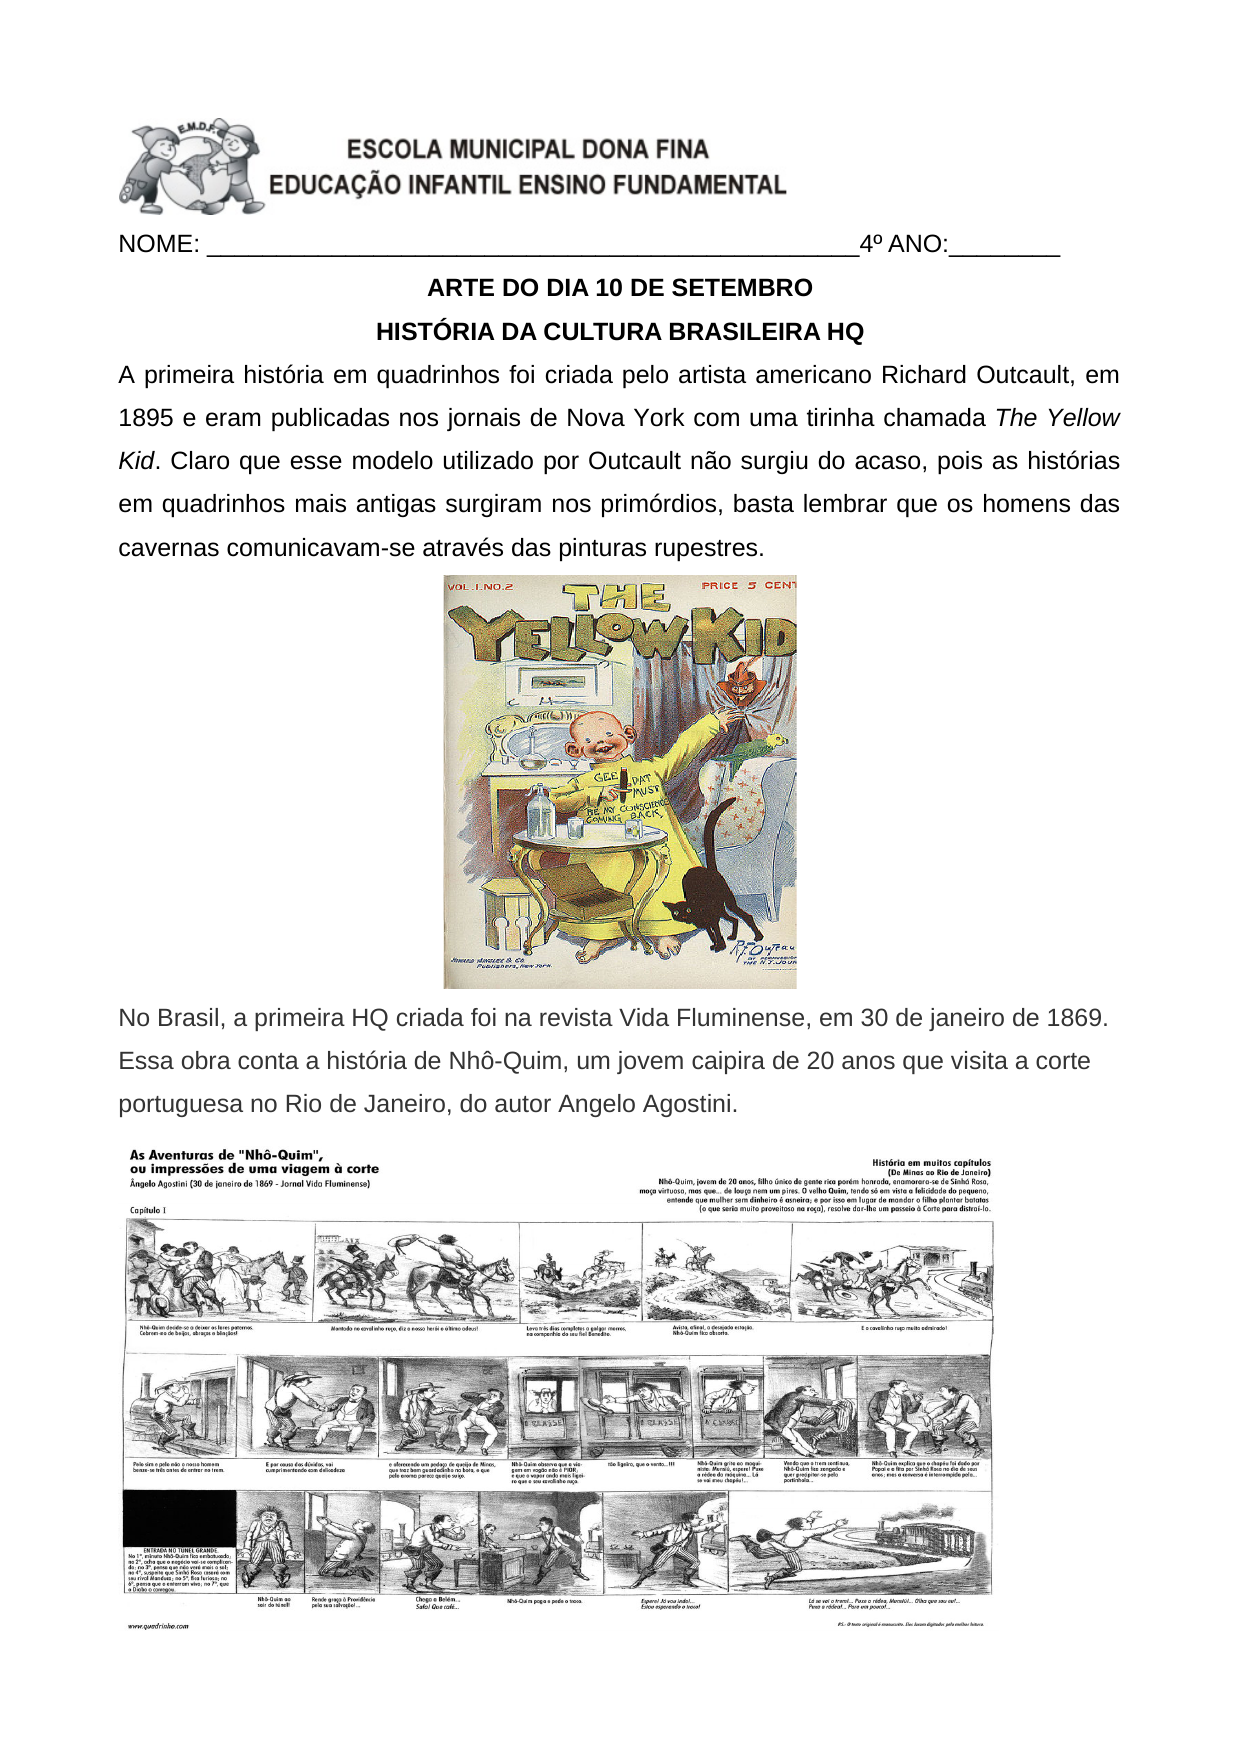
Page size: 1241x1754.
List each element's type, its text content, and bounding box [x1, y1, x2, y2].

text No Brasil, a primeira HQ criada foi na revista Vida Fluminense, em 30 de janeiro de 1869. Essa obra conta a história de Nhô-Quim, um jovem caipira de 20 anos que visita a corte portuguesa no Rio de Janeiro, do autor Angelo Agostini. [118, 1003, 1122, 1118]
text A primeira história em quadrinhos foi criada pelo artista americano Richard Outcault, em 1895 e eram publicadas nos jornais de Nova York com uma tirinha chamada The Yellow Kid. Claro que esse modelo utilizado por Outcault não surgiu do acaso, pois as histórias em quadrinhos mais antigas surgiram nos primórdios, basta lembrar que os homens das cavernas comunicavam-se através das pinturas rupestres. [118, 360, 1122, 561]
text HISTÓRIA DA CULTURA BRASILEIRA HQ [118, 317, 1122, 346]
text ARTE DO DIA 10 DE SETEMBRO [118, 273, 1122, 302]
text NOME: _______________________________________________4º ANO:________ [118, 118, 1122, 258]
